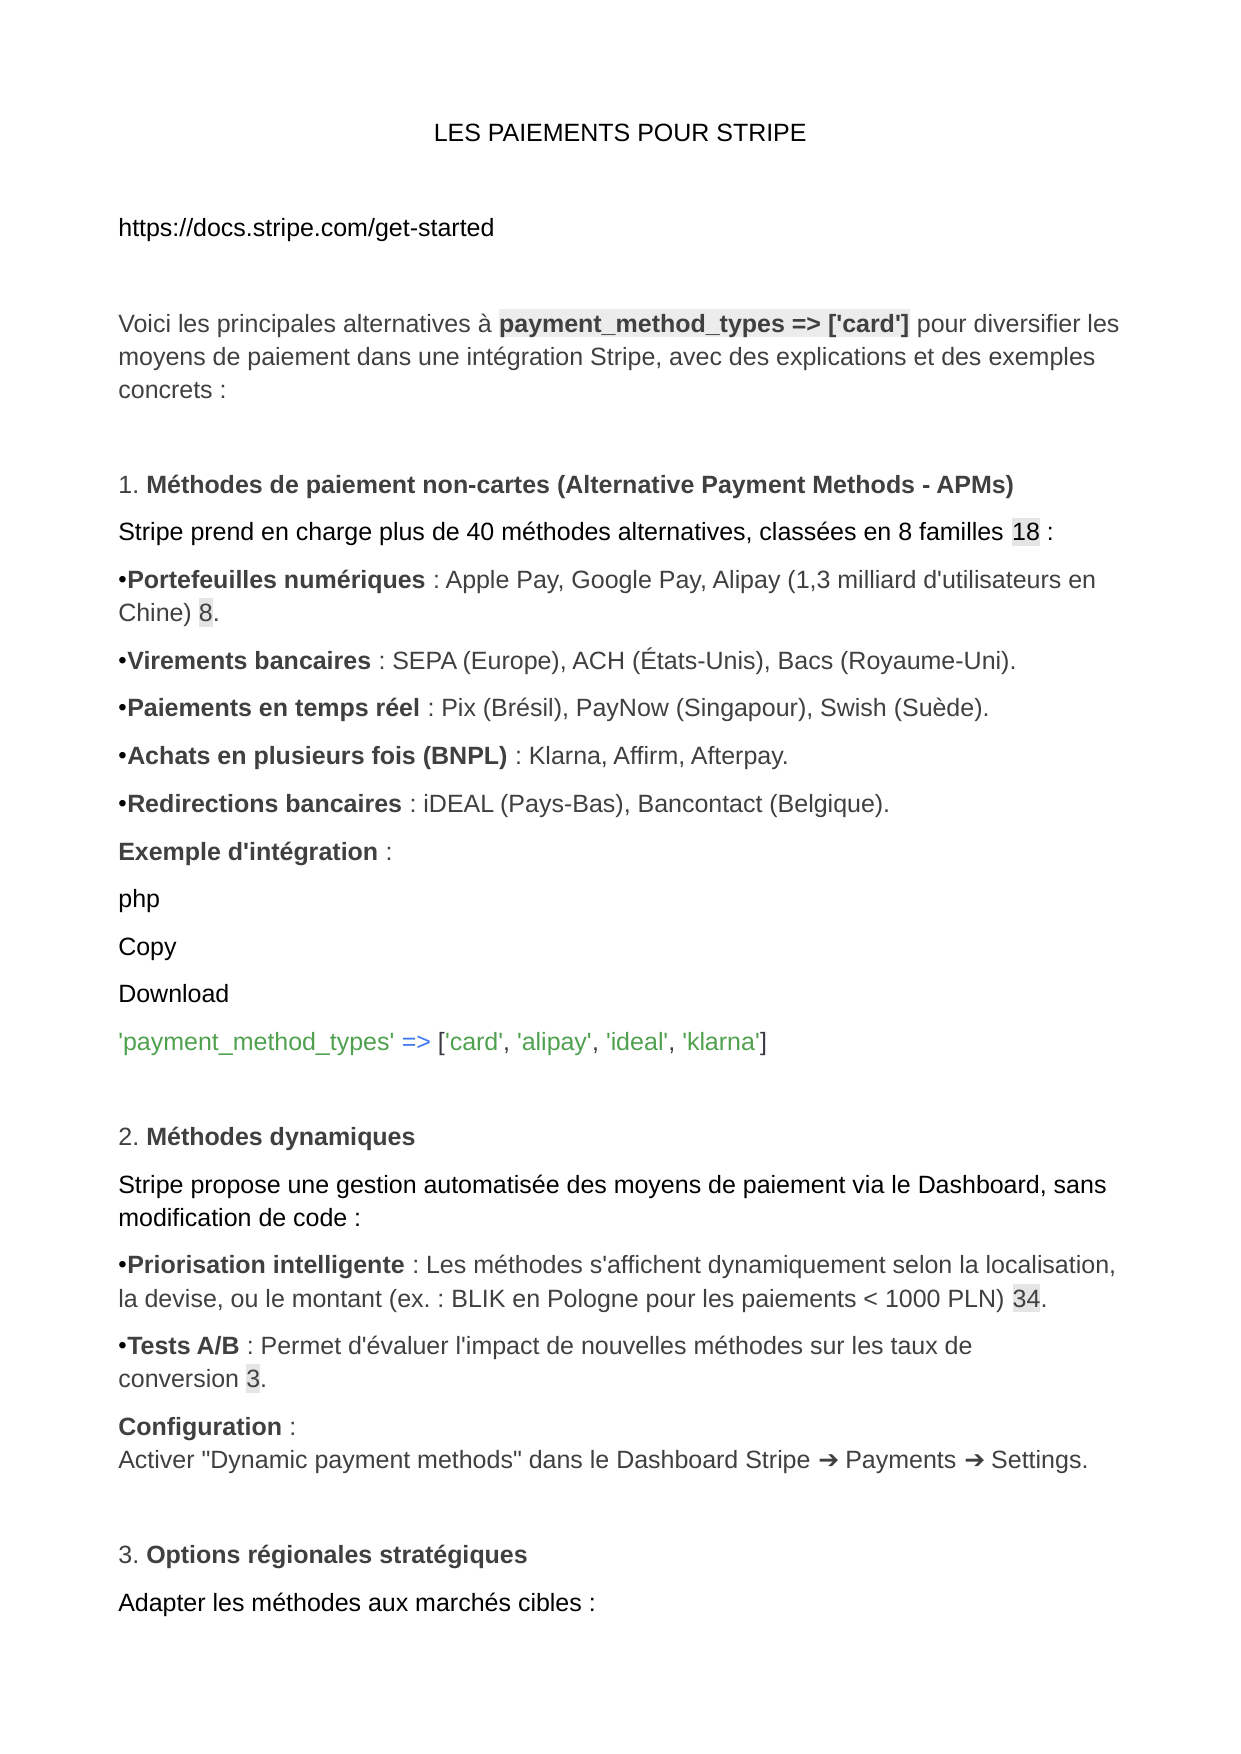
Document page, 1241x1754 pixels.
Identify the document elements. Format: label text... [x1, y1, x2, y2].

text 3. Options régionales stratégiques [118, 1540, 1122, 1569]
text Stripe propose une gestion automatisée des moyens de paiement via le Dashboard, sans modification de code : [118, 1170, 1122, 1232]
list Portefeuilles numériques : Apple Pay, Google Pay, Alipay (1,3 milliard d'utilisateurs en Chine) 8. [118, 565, 1122, 627]
list Priorisation intelligente : Les méthodes s'affichent dynamiquement selon la localisation, la devise, ou le montant (ex. : BLIK en Pologne pour les paiements < 1000 PLN) 34. [118, 1250, 1122, 1312]
text Stripe prend en charge plus de 40 méthodes alternatives, classées en 8 familles 18 : [118, 517, 1122, 546]
list Redirections bancaires : iDEAL (Pays-Bas), Bancontact (Belgique). [118, 789, 1122, 818]
text Download [118, 979, 1122, 1008]
text 2. Méthodes dynamiques [118, 1122, 1122, 1151]
text Configuration : Activer "Dynamic payment methods" dans le Dashboard Stripe ➔ Payments ➔ Settings. [118, 1412, 1122, 1474]
text Copy [118, 932, 1122, 961]
list Paiements en temps réel : Pix (Brésil), PayNow (Singapour), Swish (Suède). [118, 693, 1122, 722]
text Adapter les méthodes aux marchés cibles : [118, 1588, 1122, 1616]
list Tests A/B : Permet d'évaluer l'impact de nouvelles méthodes sur les taux de conversion 3. [118, 1331, 1122, 1393]
text https://docs.stripe.com/get-started [118, 213, 1122, 242]
text LES PAIEMENTS POUR STRIPE [118, 118, 1122, 147]
text 1. Méthodes de paiement non-cartes (Alternative Payment Methods - APMs) [118, 470, 1122, 498]
text Exemple d'intégration : [118, 837, 1122, 865]
list Achats en plusieurs fois (BNPL) : Klarna, Affirm, Afterpay. [118, 741, 1122, 770]
text php [118, 884, 1122, 913]
text 'payment_method_types' => ['card', 'alipay', 'ideal', 'klarna'] [118, 1027, 1122, 1056]
text Voici les principales alternatives à payment_method_types => ['card'] pour diversifier les moyens de paiement dans une intégration Stripe, avec des explications et des exemples concrets : [118, 308, 1122, 403]
list Virements bancaires : SEPA (Europe), ACH (États-Unis), Bacs (Royaume-Uni). [118, 646, 1122, 674]
